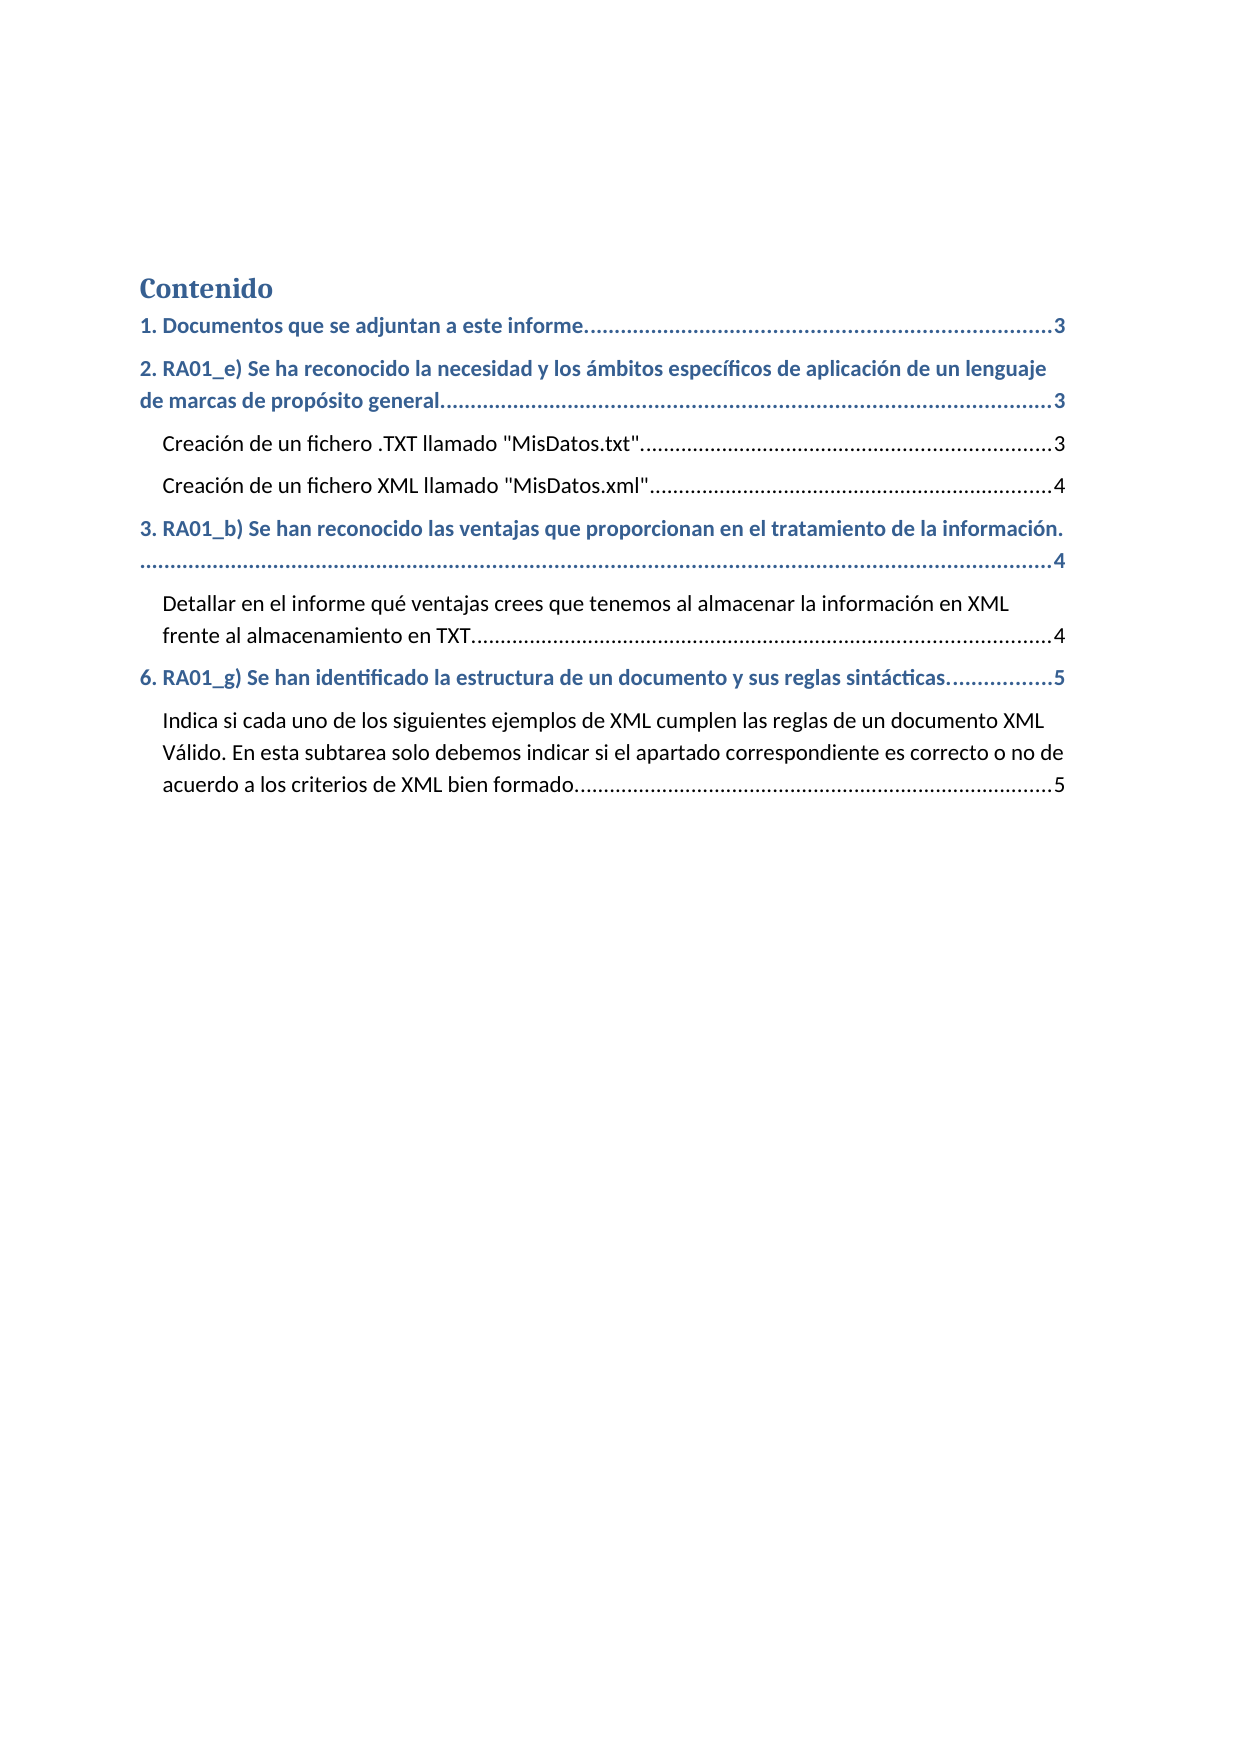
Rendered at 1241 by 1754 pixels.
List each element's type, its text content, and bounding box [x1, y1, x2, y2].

text Creación de un fichero .TXT llamado "MisDatos.txt". 3 [162, 429, 1065, 457]
subtitle Contenido [139, 272, 1065, 306]
text Detallar en el informe qué ventajas crees que tenemos al almacenar la información en XML frente al almacenamiento en TXT. 4 [162, 589, 1065, 649]
text 3. RA01_b) Se han reconocido las ventajas que proporcionan en el tratamiento de la información. 4 [139, 514, 1065, 574]
text 1. Documentos que se adjuntan a este informe. 3 [139, 311, 1065, 339]
text Creación de un fichero XML llamado "MisDatos.xml" 4 [162, 471, 1065, 499]
text 2. RA01_e) Se ha reconocido la necesidad y los ámbitos específicos de aplicación de un lenguaje de marcas de propósito general. 3 [139, 354, 1065, 414]
text 6. RA01_g) Se han identificado la estructura de un documento y sus reglas sintácticas. 5 [139, 663, 1065, 691]
text Indica si cada uno de los siguientes ejemplos de XML cumplen las reglas de un documento XML Válido. En esta subtarea solo debemos indicar si el apartado correspondiente es correcto o no de acuerdo a los criterios de XML bien formado. 5 [162, 706, 1065, 798]
